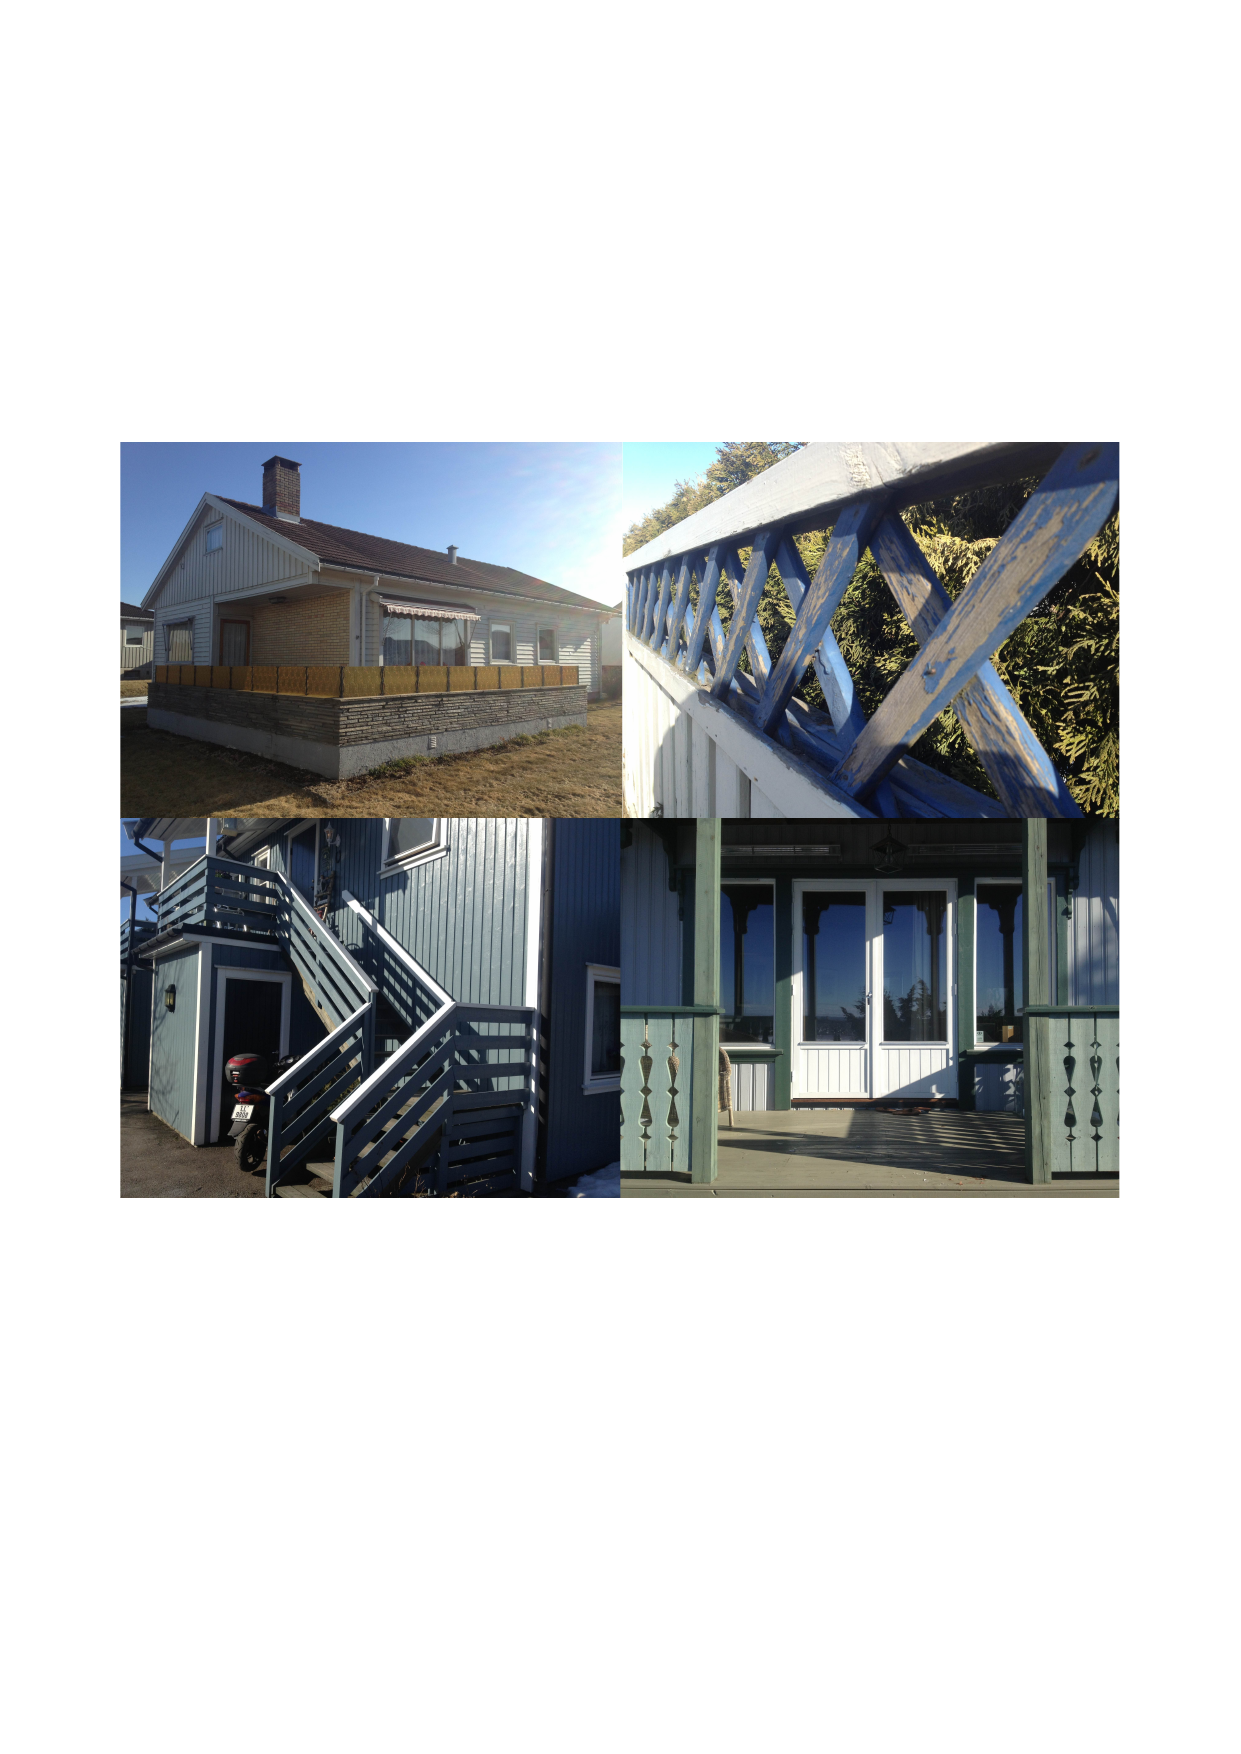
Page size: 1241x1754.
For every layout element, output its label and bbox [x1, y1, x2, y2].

picture [120, 442, 1120, 1198]
